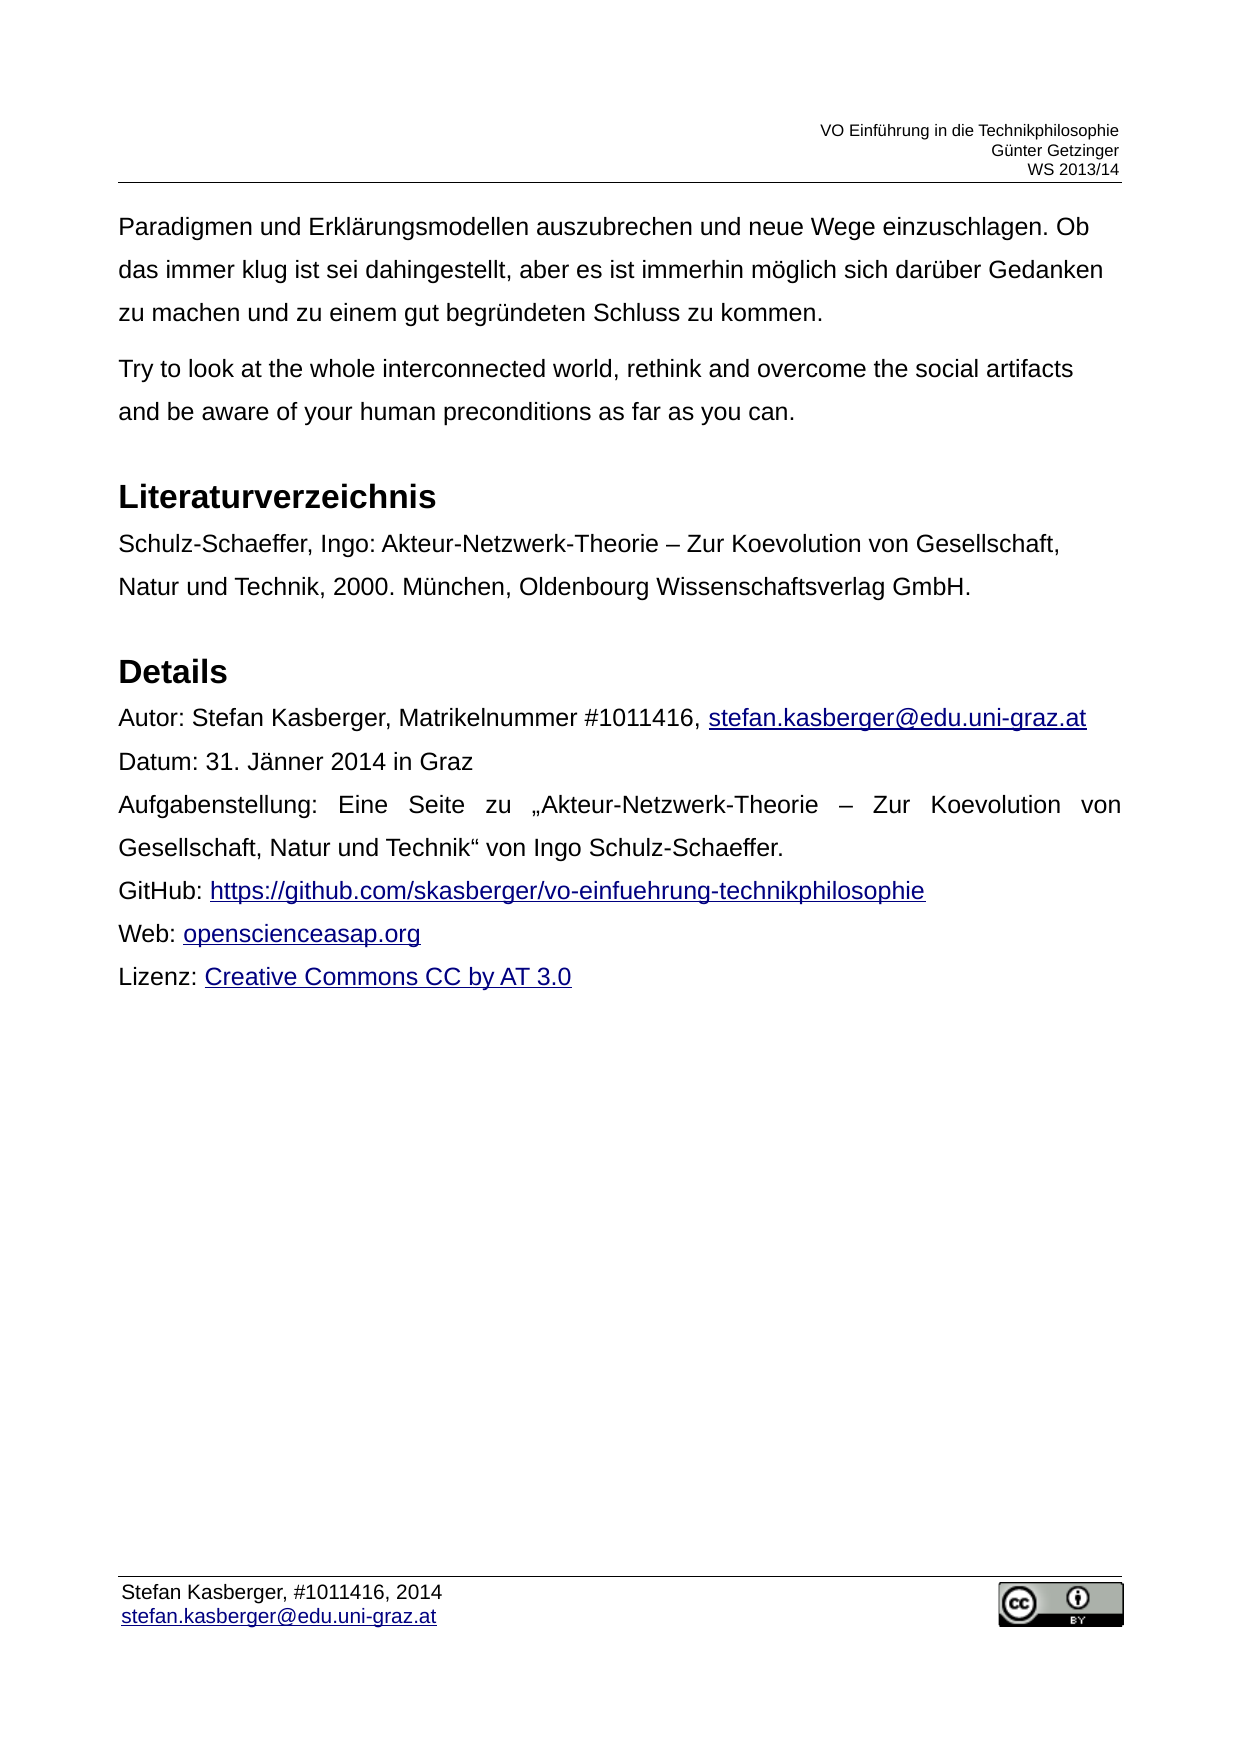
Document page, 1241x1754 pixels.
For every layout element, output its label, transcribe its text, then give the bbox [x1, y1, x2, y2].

text Paradigmen und Erklärungsmodellen auszubrechen und neue Wege einzuschlagen. Ob das immer klug ist sei dahingestellt, aber es ist immerhin möglich sich darüber Gedanken zu machen und zu einem gut begründeten Schluss zu kommen. [118, 212, 1122, 327]
text Datum: 31. Jänner 2014 in Graz [118, 747, 1122, 775]
subtitle Literaturverzeichnis [118, 477, 1122, 516]
text Try to look at the whole interconnected world, rethink and overcome the social artifacts and be aware of your human preconditions as far as you can. [118, 354, 1122, 426]
text Aufgabenstellung: Eine Seite zu „Akteur-Netzwerk-Theorie – Zur Koevolution von Gesellschaft, Natur und Technik“ von Ingo Schulz-Schaeffer. [118, 790, 1122, 862]
text Lizenz: Creative Commons CC by AT 3.0 [118, 962, 1122, 991]
text Web: openscienceasap.org [118, 919, 1122, 948]
text Autor: Stefan Kasberger, Matrikelnummer #1011416, stefan.kasberger@edu.uni-graz.at [118, 703, 1122, 732]
text Schulz-Schaeffer, Ingo: Akteur-Netzwerk-Theorie – Zur Koevolution von Gesellschaft, Natur und Technik, 2000. München, Oldenbourg Wissenschaftsverlag GmbH. [118, 528, 1122, 600]
subtitle Details [118, 652, 1122, 691]
text GitHub: https://github.com/skasberger/vo-einfuehrung-technikphilosophie [118, 876, 1122, 905]
picture [998, 1582, 1124, 1627]
